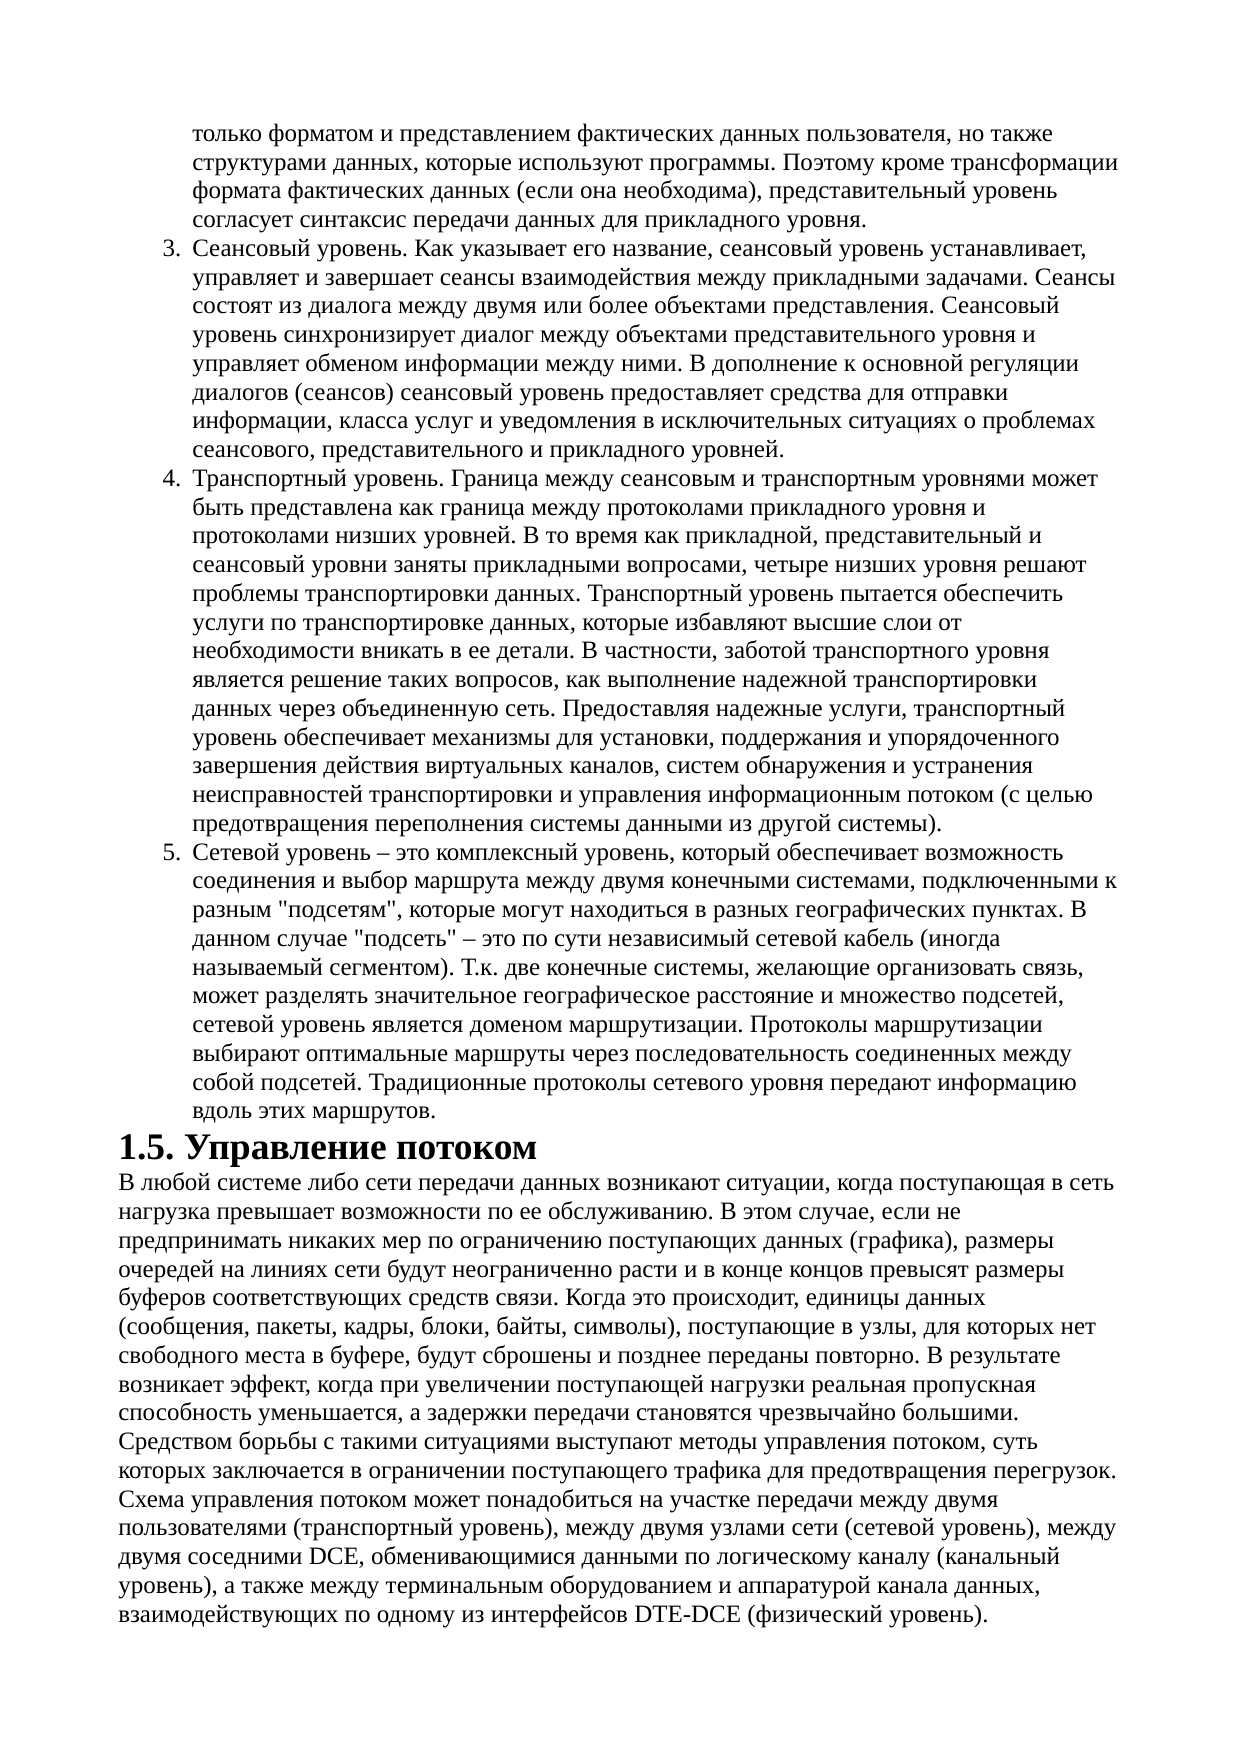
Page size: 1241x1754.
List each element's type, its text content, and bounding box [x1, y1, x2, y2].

list Сетевой уровень – это комплексный уровень, который обеспечивает возможность соединения и выбор маршрута между двумя конечными системами, подключенными к разным "подсетям", которые могут находиться в разных географических пунктах. В данном случае "подсеть" – это по сути независимый сетевой кабель (иногда называемый сегментом). Т.к. две конечные системы, желающие организовать связь, может разделять значительное географическое расстояние и множество подсетей, сетевой уровень является доменом маршрутизации. Протоколы маршрутизации выбирают оптимальные маршруты через последовательность соединенных между собой подсетей. Традиционные протоколы сетевого уровня передают информацию вдоль этих маршрутов. [162, 837, 1122, 1124]
subtitle 1.5. Управление потоком [118, 1124, 1122, 1167]
text Схема управления потоком может понадобиться на участке передачи между двумя пользователями (транспортный уровень), между двумя узлами сети (сетевой уровень), между двумя соседними DCE, обменивающимися данными по логическому каналу (канальный уровень), а также между терминальным оборудованием и аппаратурой канала данных, взаимодействующих по одному из интерфейсов DTE-DCE (физический уровень). [118, 1484, 1122, 1627]
text Средством борьбы с такими ситуациями выступают методы управления потоком, суть которых заключается в ограничении поступающего трафика для предотвращения перегрузок. [118, 1426, 1122, 1484]
list Сеансовый уровень. Как указывает его название, сеансовый уровень устанавливает, управляет и завершает сеансы взаимодействия между прикладными задачами. Сеансы состоят из диалога между двумя или более объектами представления. Сеансовый уровень синхронизирует диалог между объектами представительного уровня и управляет обменом информации между ними. В дополнение к основной регуляции диалогов (сеансов) сеансовый уровень предоставляет средства для отправки информации, класса услуг и уведомления в исключительных ситуациях о проблемах сеансового, представительного и прикладного уровней. [162, 233, 1122, 463]
list только форматом и представлением фактических данных пользователя, но также структурами данных, которые используют программы. Поэтому кроме трансформации формата фактических данных (если она необходима), представительный уровень согласует синтаксис передачи данных для прикладного уровня. [162, 118, 1122, 233]
list Транспортный уровень. Граница между сеансовым и транспортным уровнями может быть представлена как граница между протоколами прикладного уровня и протоколами низших уровней. В то время как прикладной, представительный и сеансовый уровни заняты прикладными вопросами, четыре низших уровня решают проблемы транспортировки данных. Транспортный уровень пытается обеспечить услуги по транспортировке данных, которые избавляют высшие слои от необходимости вникать в ее детали. В частности, заботой транспортного уровня является решение таких вопросов, как выполнение надежной транспортировки данных через объединенную сеть. Предоставляя надежные услуги, транспортный уровень обеспечивает механизмы для установки, поддержания и упорядоченного завершения действия виртуальных каналов, систем обнаружения и устранения неисправностей транспортировки и управления информационным потоком (с целью предотвращения переполнения системы данными из другой системы). [162, 463, 1122, 837]
text В любой системе либо сети передачи данных возникают ситуации, когда поступающая в сеть нагрузка превышает возможности по ее обслуживанию. В этом случае, если не предпринимать никаких мер по ограничению поступающих данных (графика), размеры очередей на линиях сети будут неограниченно расти и в конце концов превысят размеры буферов соответствующих средств связи. Когда это происходит, единицы данных (сообщения, пакеты, кадры, блоки, байты, символы), поступающие в узлы, для которых нет свободного места в буфере, будут сброшены и позднее переданы повторно. В результате возникает эффект, когда при увеличении поступающей нагрузки реальная пропускная способность уменьшается, а задержки передачи становятся чрезвычайно большими. [118, 1167, 1122, 1426]
